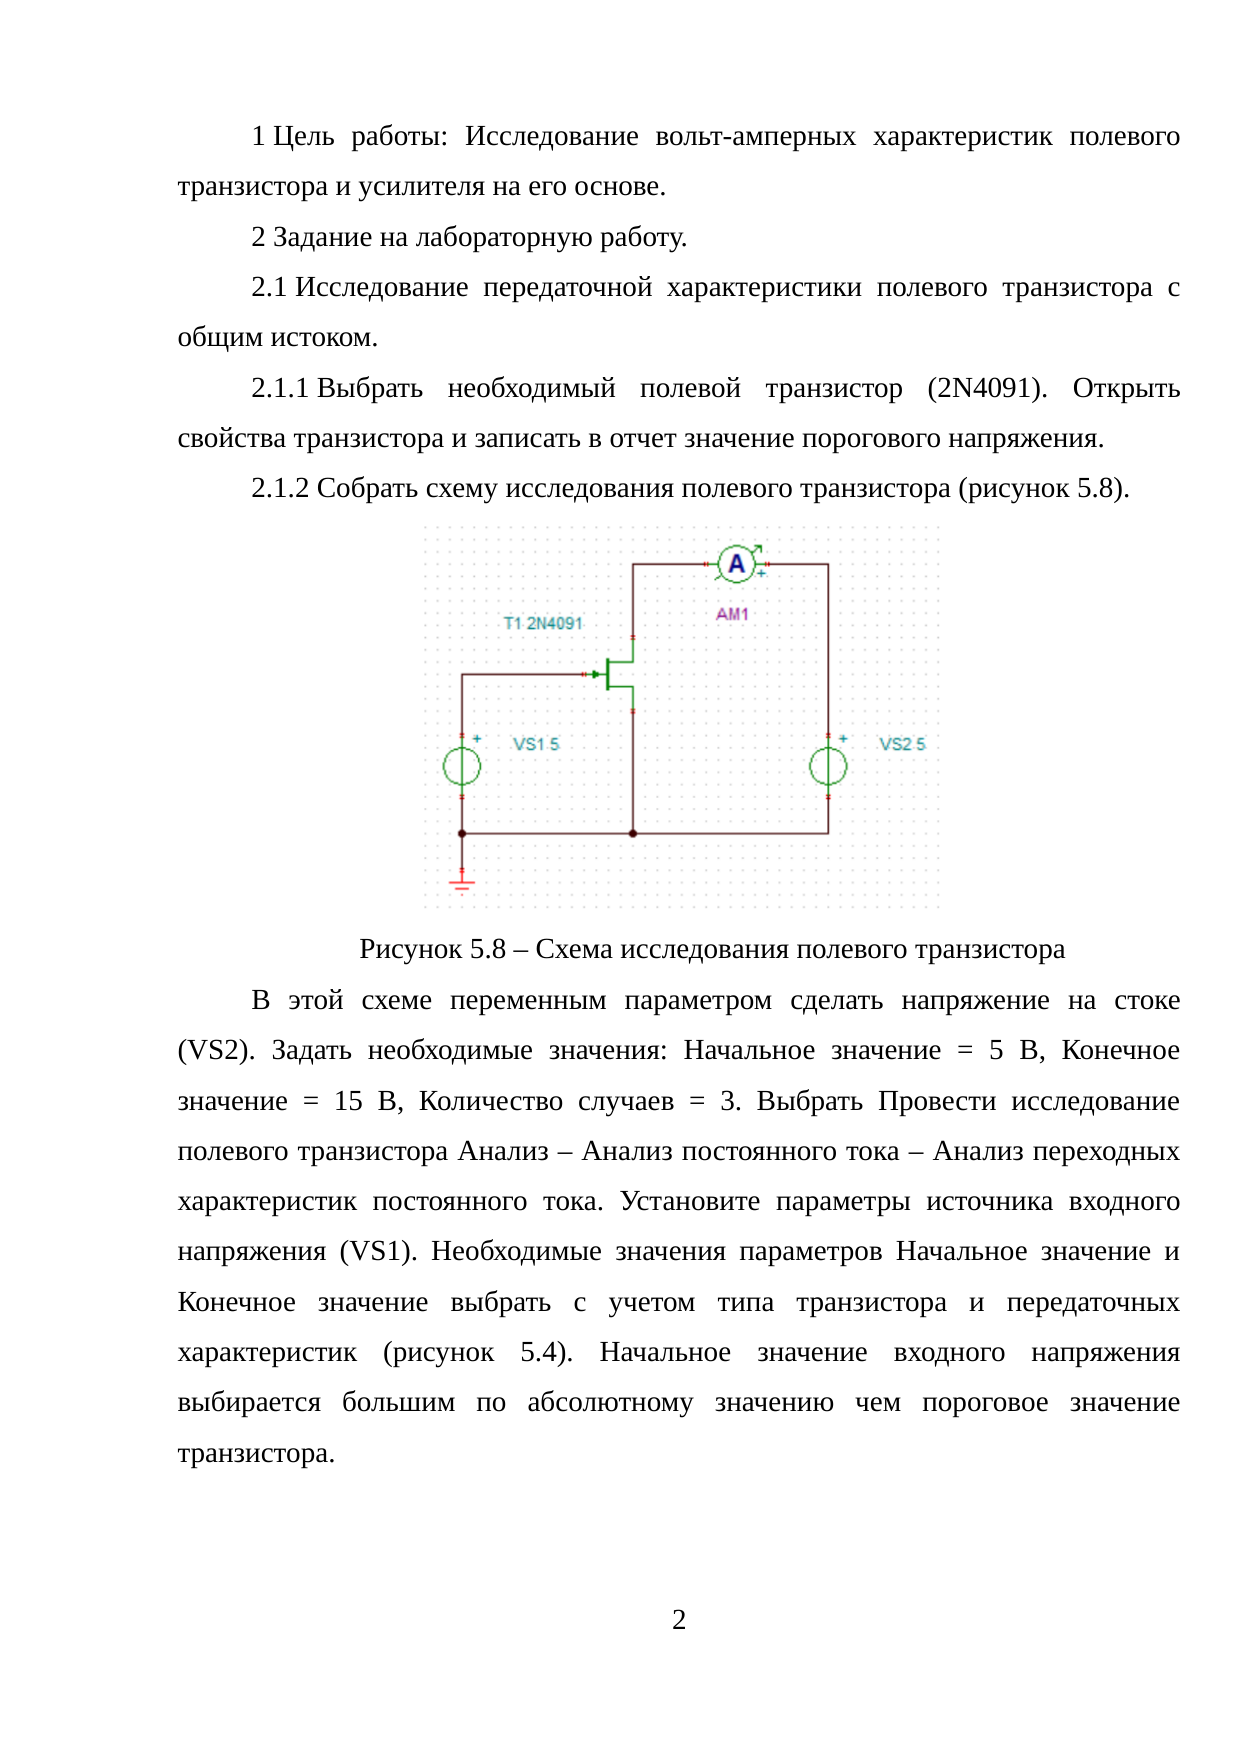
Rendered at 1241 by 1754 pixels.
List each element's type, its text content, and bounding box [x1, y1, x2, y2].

list Исследование передаточной характеристики полевого транзистора с общим истоком. [177, 269, 1181, 353]
list Задание на лабораторную работу. [177, 219, 1181, 252]
text В этой схеме переменным параметром сделать напряжение на стоке (VS2). Задать необходимые значения: Начальное значение = 5 В, Конечное значение = 15 В, Количество случаев = 3. Выбрать Провести исследование полевого транзистора Aнализ – Анализ постоянного тока – Анализ переходных характеристик постоянного тока. Установите параметры источника входного напряжения (VS1). Необходимые значения параметров Начальное значение и Конечное значение выбрать с учетом типа транзистора и передаточных характеристик (рисунок 5.4). Начальное значение входного напряжения выбирается большим по абсолютному значению чем пороговое значение транзистора. [177, 982, 1181, 1468]
text Рисунок 5.8 – Схема исследования полевого транзистора [177, 521, 1181, 965]
list Собрать схему исследования полевого транзистора (рисунок 5.8). [177, 470, 1181, 504]
list Выбрать необходимый полевой транзистор (2N4091). Открыть свойства транзистора и записать в отчет значение порогового напряжения. [177, 370, 1181, 453]
picture [418, 520, 941, 915]
list Цель работы: Исследование вольт-амперных характеристик полевого транзистора и усилителя на его основе. [177, 118, 1181, 202]
